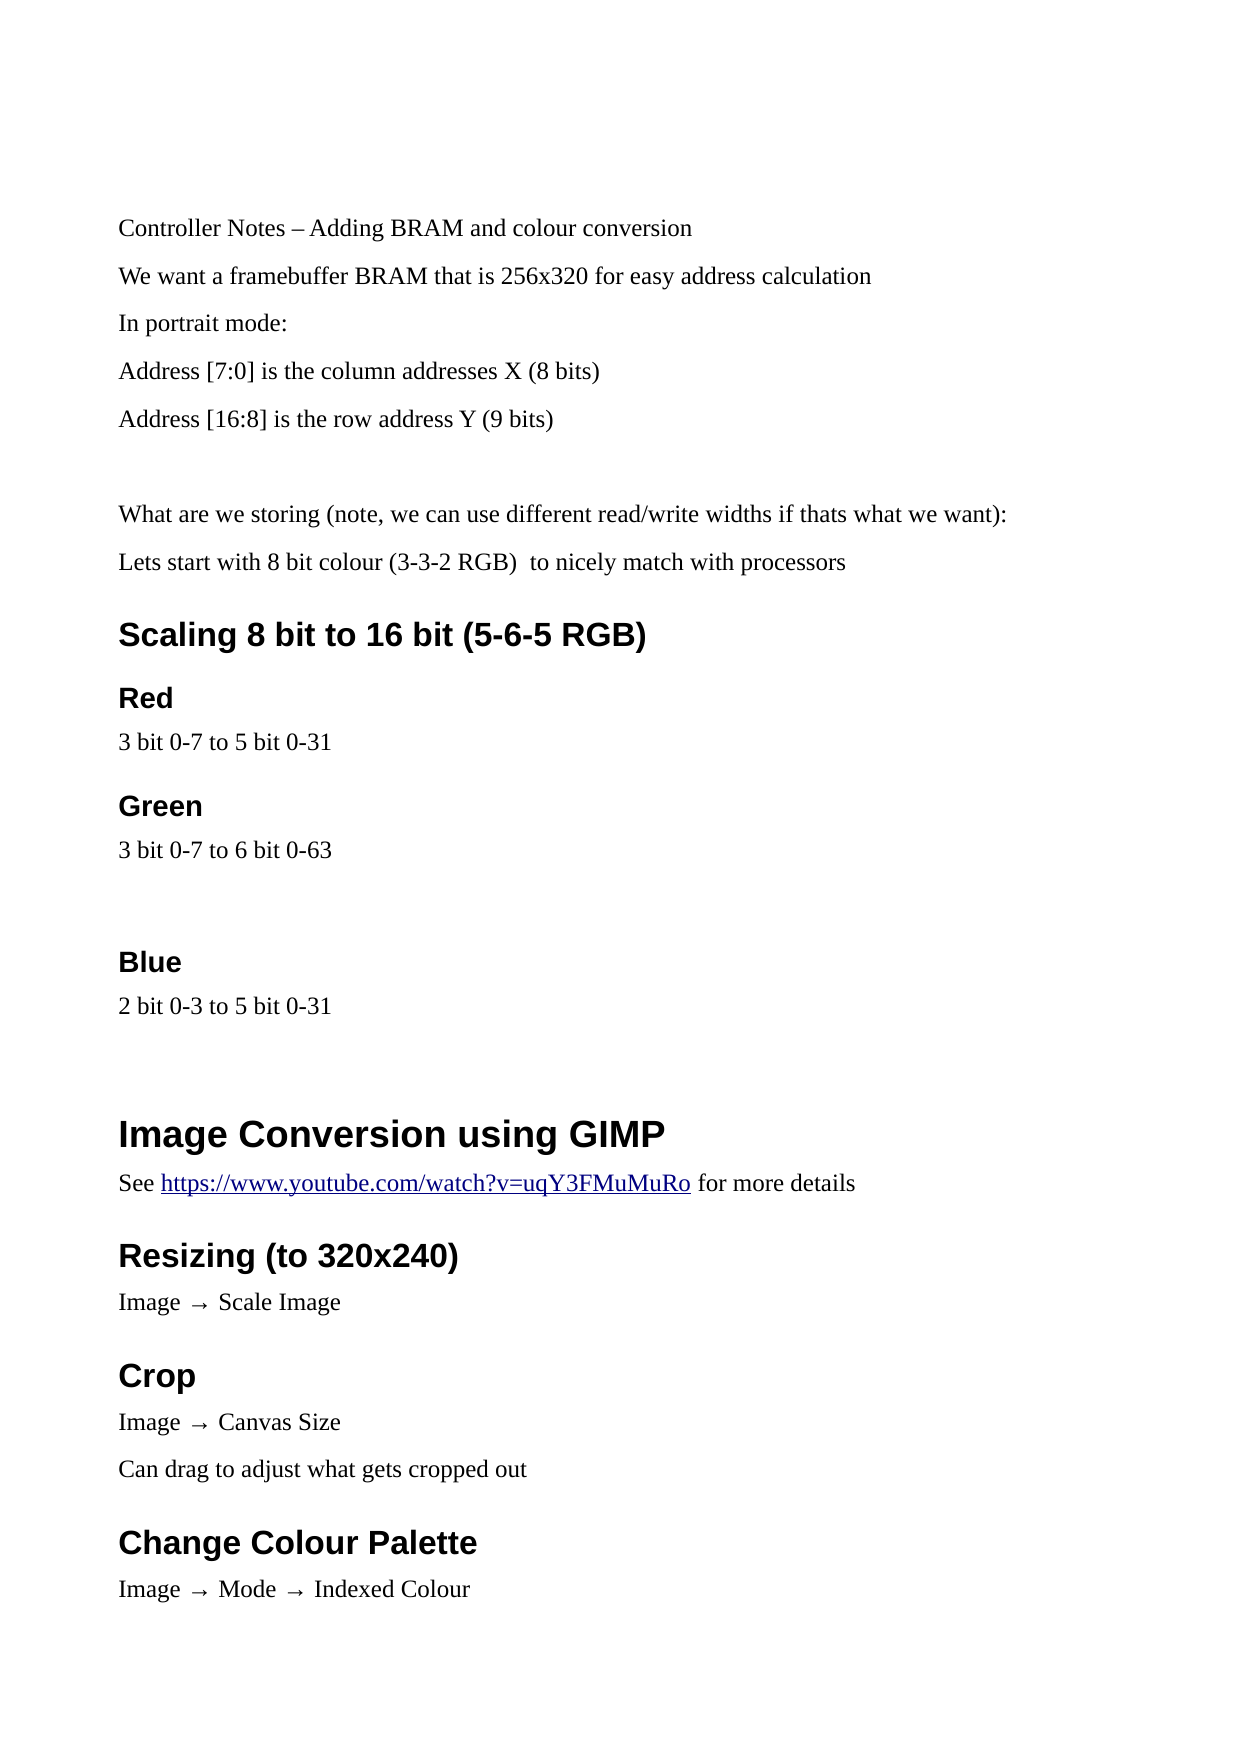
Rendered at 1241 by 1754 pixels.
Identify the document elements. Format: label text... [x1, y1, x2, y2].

subtitle Image Conversion using GIMP [118, 1112, 1122, 1155]
text We want a framebuffer BRAM that is 256x320 for easy address calculation [118, 261, 1122, 290]
text Address [7:0] is the column addresses X (8 bits) [118, 356, 1122, 385]
text 3 bit 0-7 to 6 bit 0-63 [118, 835, 1122, 864]
text Address [16:8] is the row address Y (9 bits) [118, 404, 1122, 432]
text 3 bit 0-7 to 5 bit 0-31 [118, 727, 1122, 756]
subtitle Change Colour Palette [118, 1523, 1122, 1562]
text Image → Mode → Indexed Colour [118, 1574, 1122, 1603]
text In portrait mode: [118, 308, 1122, 337]
subtitle Green [118, 789, 1122, 823]
subtitle Resizing (to 320x240) [118, 1236, 1122, 1275]
subtitle Scaling 8 bit to 16 bit (5-6-5 RGB) [118, 615, 1122, 654]
text Controller Notes – Adding BRAM and colour conversion [118, 213, 1122, 242]
text Image → Canvas Size [118, 1407, 1122, 1436]
subtitle Crop [118, 1356, 1122, 1394]
subtitle Blue [118, 945, 1122, 979]
text Can drag to adjust what gets cropped out [118, 1454, 1122, 1483]
text See https://www.youtube.com/watch?v=uqY3FMuMuRo for more details [118, 1168, 1122, 1197]
subtitle Red [118, 681, 1122, 714]
text What are we storing (note, we can use different read/write widths if thats what we want): [118, 499, 1122, 528]
text 2 bit 0-3 to 5 bit 0-31 [118, 991, 1122, 1020]
text Image → Scale Image [118, 1287, 1122, 1316]
text Lets start with 8 bit colour (3-3-2 RGB) to nicely match with processors [118, 547, 1122, 575]
